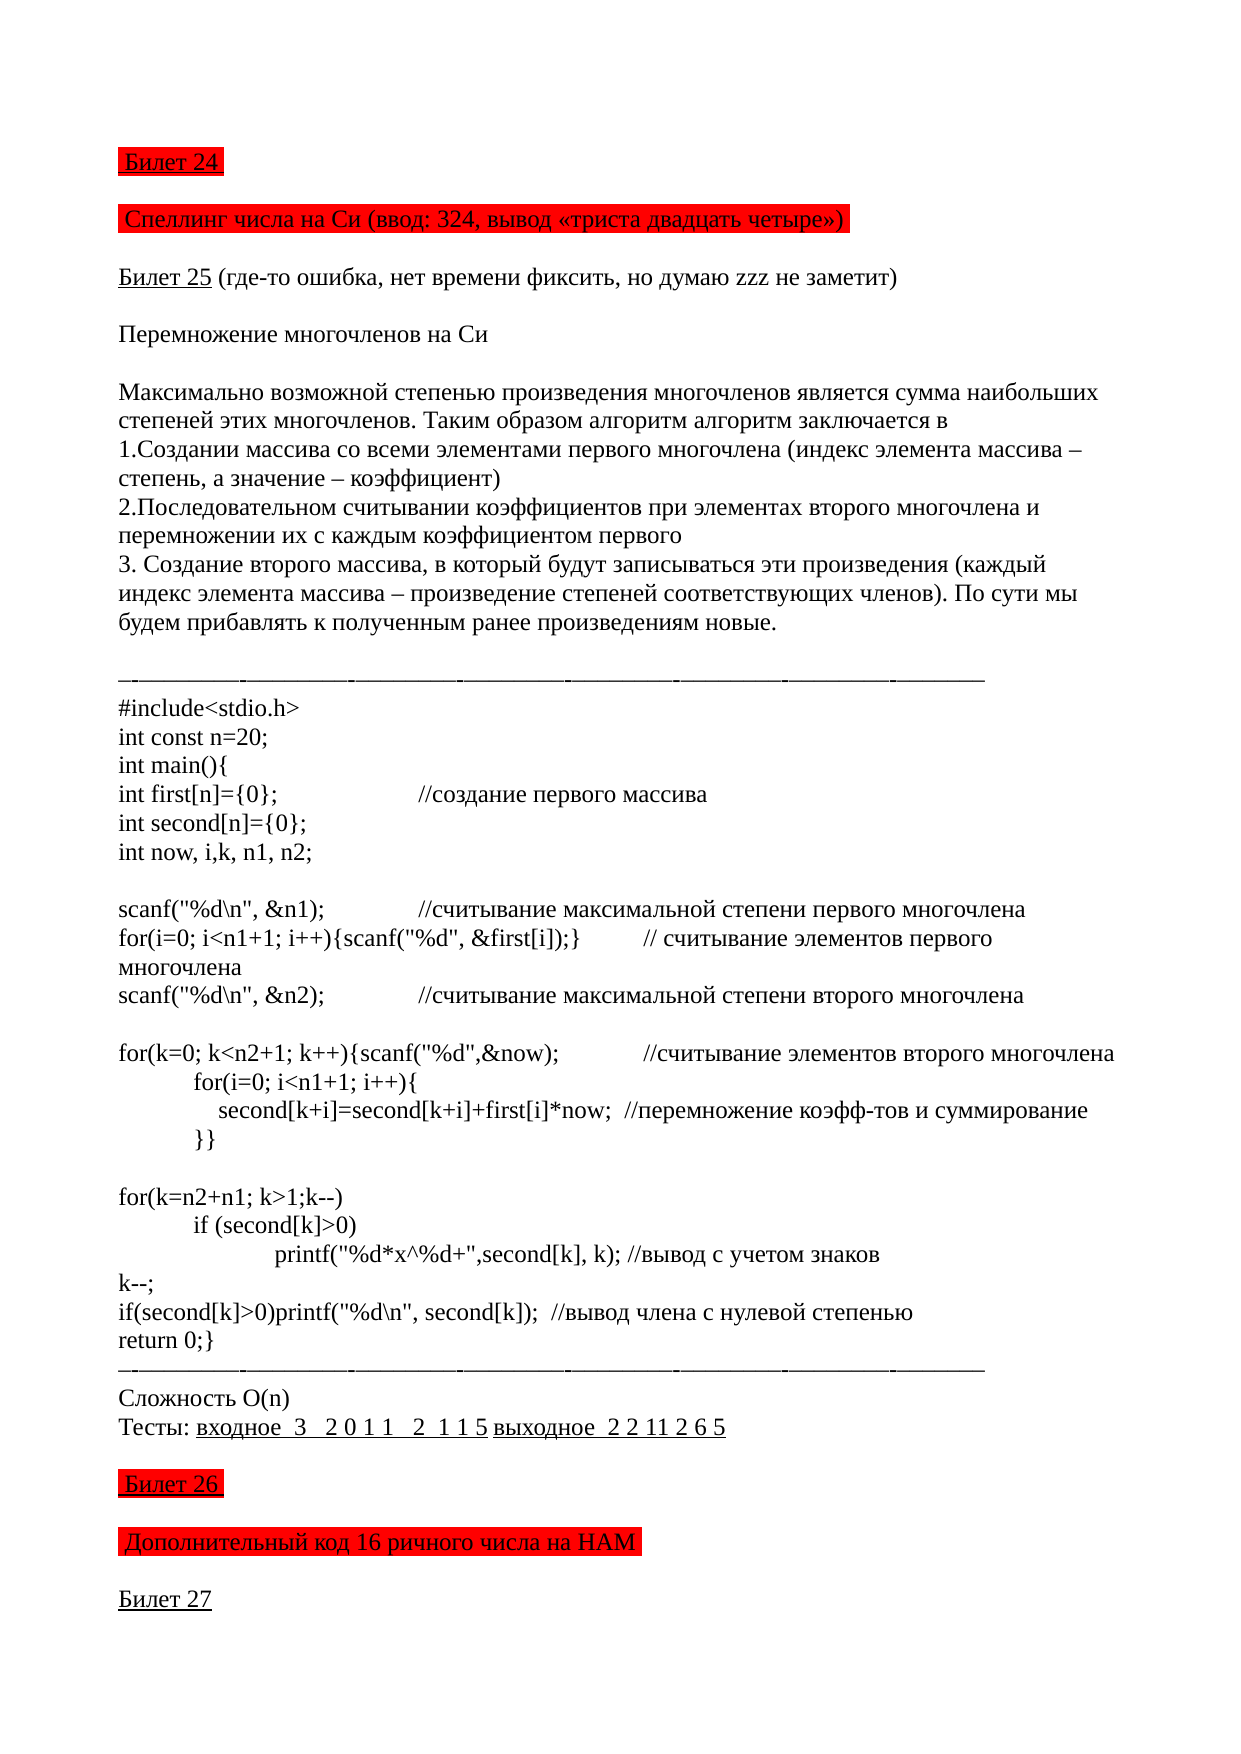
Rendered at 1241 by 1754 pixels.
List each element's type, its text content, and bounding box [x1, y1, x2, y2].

text Билет 24 [118, 147, 1122, 176]
text Перемножение многочленов на Си [118, 319, 1122, 348]
text scanf("%d\n", &n2); //считывание максимальной степени второго многочлена [118, 981, 1122, 1009]
text }} [118, 1124, 1122, 1153]
text Максимально возможной степенью произведения многочленов является сумма наибольших степеней этих многочленов. Таким образом алгоритм алгоритм заключается в [118, 377, 1122, 434]
text #include<stdio.h> [118, 693, 1122, 722]
text int const n=20; [118, 722, 1122, 751]
text k--; [118, 1268, 1122, 1297]
text Сложность O(n) [118, 1383, 1122, 1412]
text for(k=n2+n1; k>1;k--) [118, 1182, 1122, 1211]
text scanf("%d\n", &n1); //считывание максимальной степени первого многочлена [118, 894, 1122, 923]
text 2.Последовательном считывании коэффициентов при элементах второго многочлена и перемножении их с каждым коэффициентом первого [118, 492, 1122, 549]
text Билет 26 [118, 1469, 1122, 1498]
text –-––––––––-––––––––-––––––––-––––––––-––––––––-––––––––-––––––––-––––––– [118, 664, 1122, 693]
text for(k=0; k<n2+1; k++){scanf("%d",&now); //считывание элементов второго многочлена [118, 1038, 1122, 1067]
text int first[n]={0}; //создание первого массива [118, 779, 1122, 808]
text if(second[k]>0)printf("%d\n", second[k]); //вывод члена с нулевой степенью [118, 1297, 1122, 1326]
text if (second[k]>0) [118, 1211, 1122, 1239]
text return 0;} [118, 1326, 1122, 1354]
text printf("%d*x^%d+",second[k], k); //вывод с учетом знаков [118, 1239, 1122, 1268]
text 3. Создание второго массива, в который будут записываться эти произведения (каждый индекс элемента массива – произведение степеней соответствующих членов). По сути мы будем прибавлять к полученным ранее произведениям новые. [118, 549, 1122, 636]
text Билет 25 (где-то ошибка, нет времени фиксить, но думаю zzz не заметит) [118, 262, 1122, 291]
text for(i=0; i<n1+1; i++){scanf("%d", &first[i]);} // считывание элементов первого многочлена [118, 923, 1122, 981]
text Дополнительный код 16 ричного числа на НАМ [118, 1527, 1122, 1556]
text Тесты: входное 3 2 0 1 1 2 1 1 5 выходное 2 2 11 2 6 5 [118, 1412, 1122, 1441]
text int second[n]={0}; [118, 808, 1122, 837]
text 1.Создании массива со всеми элементами первого многочлена (индекс элемента массива – степень, а значение – коэффициент) [118, 434, 1122, 492]
text –-––––––––-––––––––-––––––––-––––––––-––––––––-––––––––-––––––––-––––––– [118, 1354, 1122, 1383]
text int main(){ [118, 751, 1122, 779]
text second[k+i]=second[k+i]+first[i]*now; //перемножение коэфф-тов и суммирование [118, 1096, 1122, 1124]
text Билет 27 [118, 1584, 1122, 1613]
text int now, i,k, n1, n2; [118, 837, 1122, 866]
text Спеллинг числа на Си (ввод: 324, вывод «триста двадцать четыре») [118, 204, 1122, 233]
text for(i=0; i<n1+1; i++){ [118, 1067, 1122, 1096]
